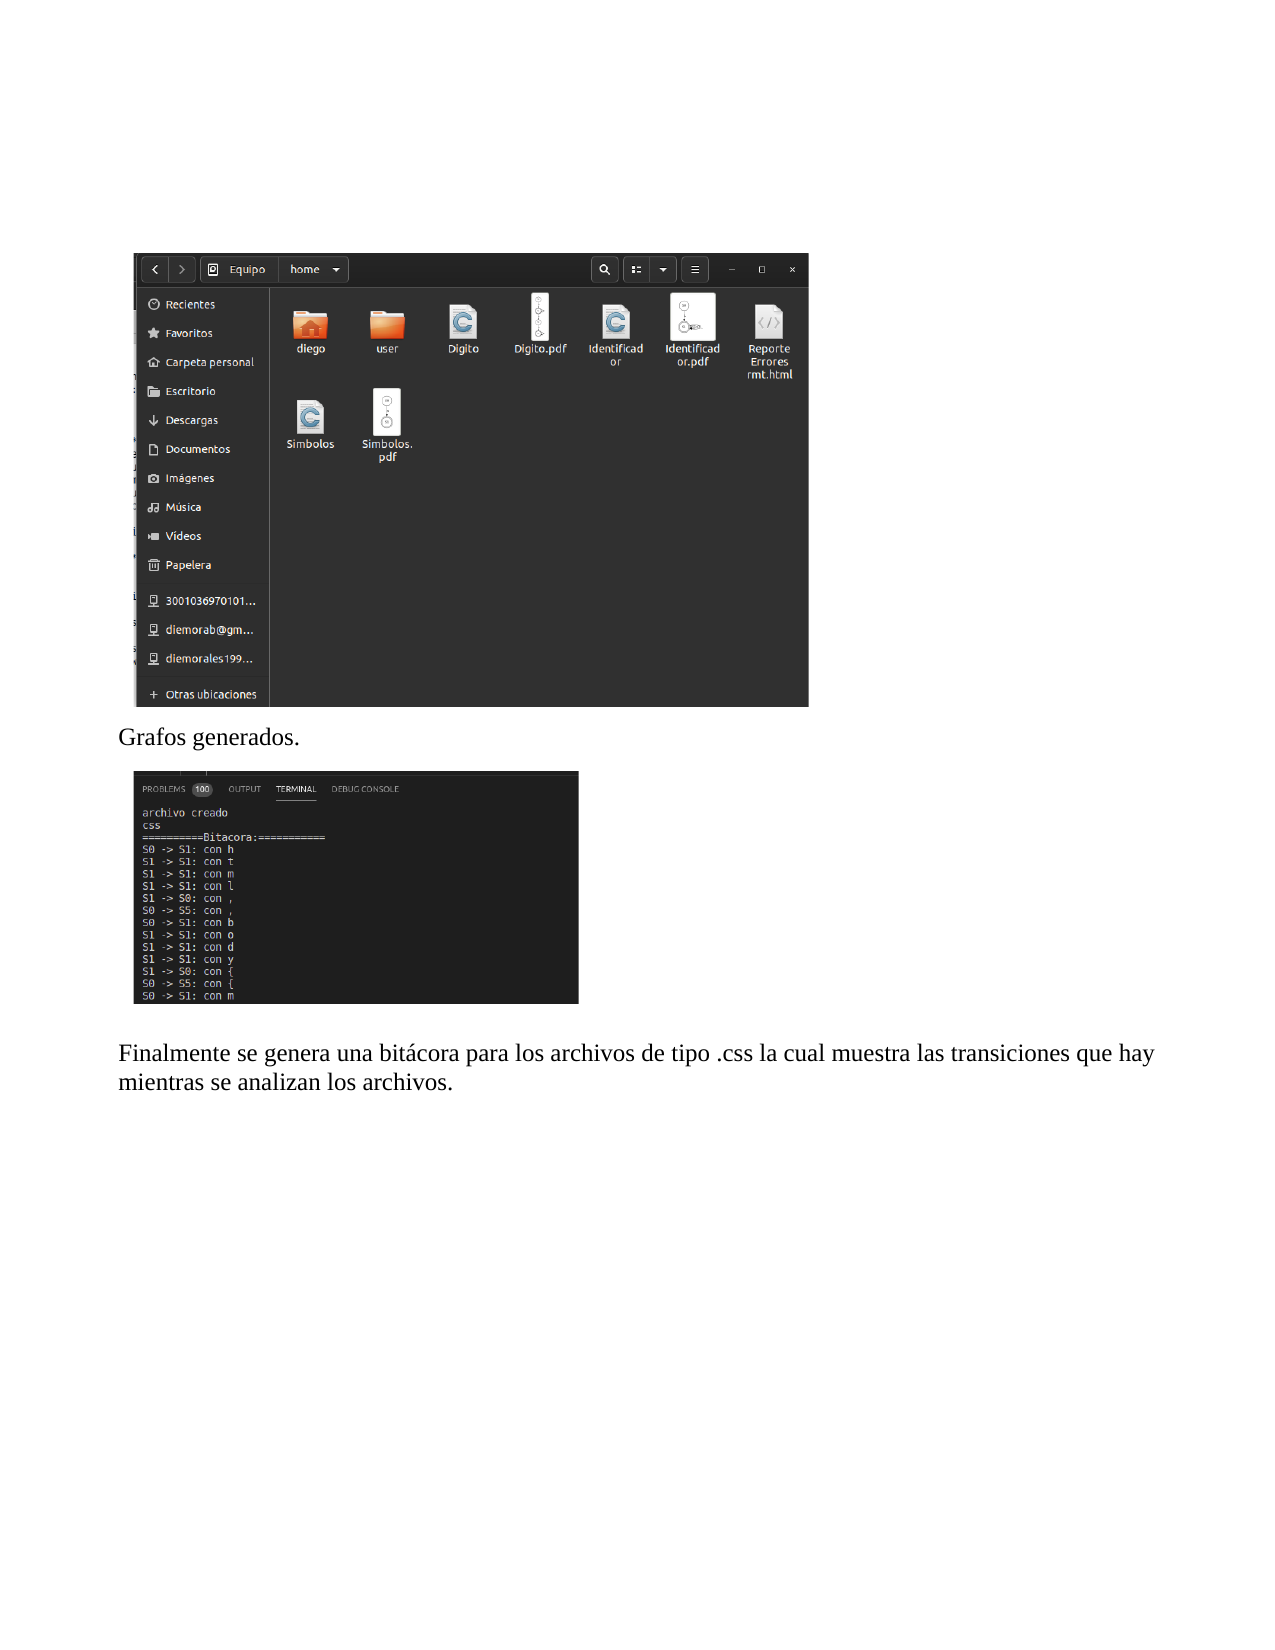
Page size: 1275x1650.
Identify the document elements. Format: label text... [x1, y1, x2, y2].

picture [133, 253, 809, 707]
text Grafos generados. [118, 722, 1157, 751]
picture [133, 771, 579, 1004]
text Finalmente se genera una bitácora para los archivos de tipo .css la cual muestra las transiciones que hay mientras se analizan los archivos. [118, 1038, 1157, 1096]
